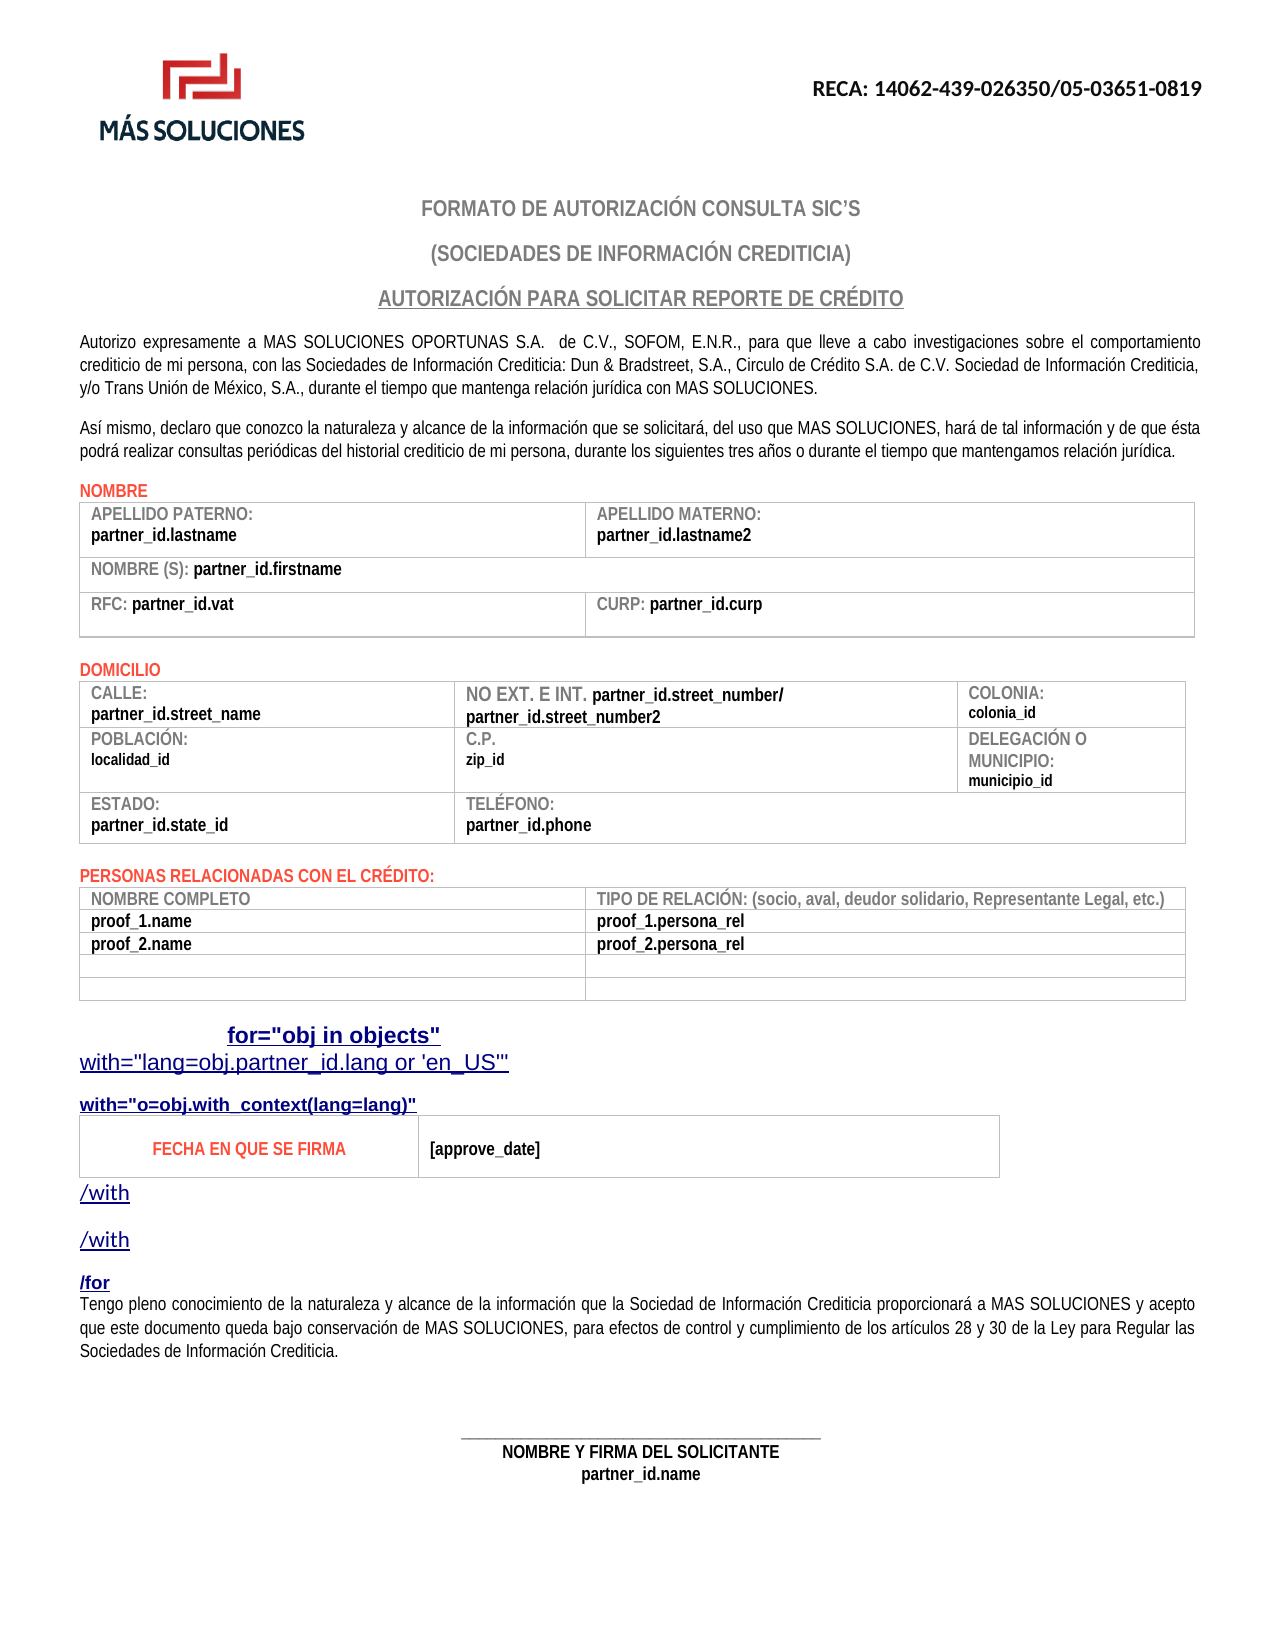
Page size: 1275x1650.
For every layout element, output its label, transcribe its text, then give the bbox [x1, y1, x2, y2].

table_cell TELÉFONO: partner_id.phone [455, 793, 1185, 842]
table_cell [586, 978, 1185, 999]
table_header APELLIDO MATERNO: partner_id.lastname2 [586, 503, 1194, 557]
table_header TIPO DE RELACIÓN: (socio, aval, deudor solidario, Representante Legal, etc.) [586, 888, 1185, 909]
table_cell proof_1.persona_rel [586, 910, 1185, 932]
table_cell NOMBRE (S): partner_id.firstname [80, 558, 1194, 592]
table_cell proof_2.persona_rel [586, 933, 1185, 954]
text FORMATO DE AUTORIZACIÓN CONSULTA SIC’S [79, 195, 1202, 222]
text /with [79, 1225, 1202, 1253]
table_cell POBLACIÓN: localidad_id [80, 728, 454, 792]
table_cell [80, 978, 585, 999]
table_cell CURP: partner_id.curp [586, 593, 1194, 636]
text PERSONAS RELACIONADAS CON EL CRÉDITO: [79, 865, 1202, 887]
text partner_id.name [79, 1463, 1202, 1484]
text for="obj in objects" [79, 1022, 1202, 1048]
text Autorizo expresamente a MAS SOLUCIONES OPORTUNAS S.A. de C.V., SOFOM, E.N.R., para que lleve a cabo investigaciones sobre el comportamiento crediticio de mi persona, con las Sociedades de Información Crediticia: Dun & Bradstreet, S.A., Circulo de Crédito S.A. de C.V. Sociedad de Información Crediticia, y/o Trans Unión de México, S.A., durante el tiempo que mantenga relación jurídica con MAS SOLUCIONES. [79, 331, 1202, 398]
text /for [79, 1272, 1202, 1293]
table_cell proof_2.name [80, 933, 585, 954]
table_header CALLE: partner_id.street_name [80, 682, 454, 727]
table_cell RFC: partner_id.vat [80, 593, 585, 636]
table_header [approve_date] [419, 1116, 999, 1177]
text (SOCIEDADES DE INFORMACIÓN CREDITICIA) [79, 240, 1202, 267]
text __________________________________________ [79, 1419, 1202, 1441]
text NOMBRE Y FIRMA DEL SOLICITANTE [79, 1441, 1202, 1463]
table_header NO EXT. E INT. partner_id.street_number/ partner_id.street_number2 [455, 682, 957, 727]
text AUTORIZACIÓN PARA SOLICITAR REPORTE DE CRÉDITO [79, 285, 1202, 312]
table_cell [80, 955, 585, 977]
table_cell DELEGACIÓN O MUNICIPIO: municipio_id [958, 728, 1185, 792]
picture [93, 48, 310, 150]
text with="lang=obj.partner_id.lang or 'en_US'" [79, 1048, 1202, 1075]
table_header FECHA EN QUE SE FIRMA [80, 1116, 418, 1177]
text Tengo pleno conocimiento de la naturaleza y alcance de la información que la Sociedad de Información Crediticia proporcionará a MAS SOLUCIONES y acepto que este documento queda bajo conservación de MAS SOLUCIONES, para efectos de control y cumplimiento de los artículos 28 y 30 de la Ley para Regular las Sociedades de Información Crediticia. [79, 1293, 1197, 1361]
table_cell [586, 955, 1185, 977]
text with="o=obj.with_context(lang=lang)" [79, 1094, 1202, 1115]
table_header APELLIDO PATERNO: partner_id.lastname [80, 503, 585, 557]
text Así mismo, declaro que conozco la naturaleza y alcance de la información que se solicitará, del uso que MAS SOLUCIONES, hará de tal información y de que ésta podrá realizar consultas periódicas del historial crediticio de mi persona, durante los siguientes tres años o durante el tiempo que mantengamos relación jurídica. [79, 417, 1202, 462]
text DOMICILIO [79, 659, 1202, 681]
table_header COLONIA: colonia_id [958, 682, 1185, 727]
table_cell C.P. zip_id [455, 728, 957, 792]
table_header NOMBRE COMPLETO [80, 888, 585, 909]
text NOMBRE [79, 480, 1202, 502]
text /with [79, 1178, 1202, 1206]
table_cell ESTADO: partner_id.state_id [80, 793, 454, 842]
table_cell proof_1.name [80, 910, 585, 932]
